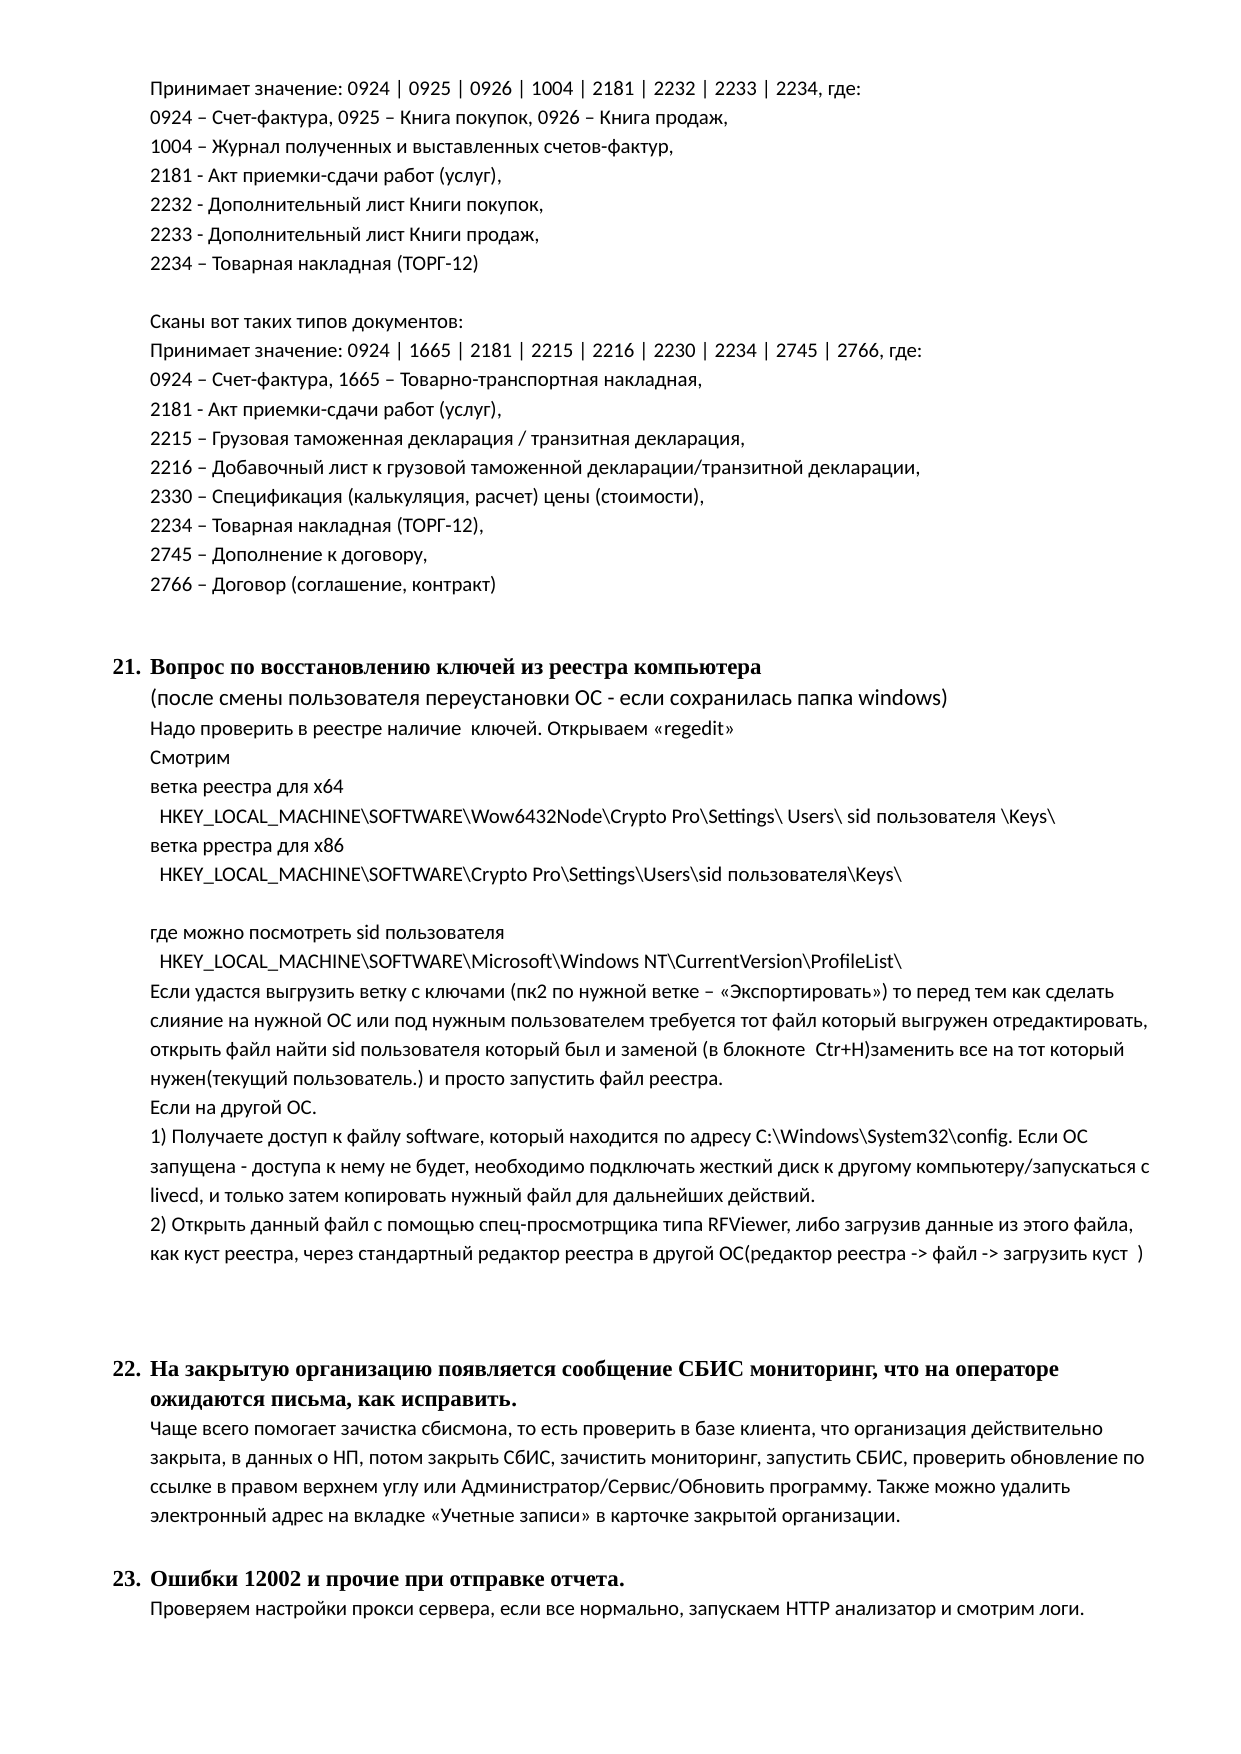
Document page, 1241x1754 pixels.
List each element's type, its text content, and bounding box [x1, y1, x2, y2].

text HKEY_LOCAL_MACHINE\SOFTWARE\Crypto Pro\Settings\Users\sid пользователя\Keys\ [150, 861, 1165, 887]
list (после смены пользователя переустановки ОС - если сохранилась папка windows) [112, 683, 1165, 711]
text HKEY_LOCAL_MACHINE\SOFTWARE\Microsoft\Windows NT\CurrentVersion\ProfileList\ [150, 949, 1165, 974]
text 1) Получаете доступ к файлу software, который находится по адресу C:\Windows\System32\config. Если ОС запущена - доступа к нему не будет, необходимо подключать жесткий диск к другому компьютеру/запускаться с livecd, и только затем копировать нужный файл для дальнейших действий. [150, 1124, 1165, 1207]
text Принимает значение: 0924 | 0925 | 0926 | 1004 | 2181 | 2232 | 2233 | 2234, где: 0924 – Счет-фактура, 0925 – Книга покупок, 0926 – Книга продаж, 1004 – Журнал полученных и выставленных счетов-фактур, 2181 - Акт приемки-сдачи работ (услуг), 2232 - Дополнительный лист Книги покупок, 2233 - Дополнительный лист Книги продаж, 2234 – Товарная накладная (ТОРГ-12) Сканы вот таких типов документов: Принимает значение: 0924 | 1665 | 2181 | 2215 | 2216 | 2230 | 2234 | 2745 | 2766, где: 0924 – Счет-фактура, 1665 – Товарно-транспортная накладная, 2181 - Акт приемки-сдачи работ (услуг), 2215 – Грузовая таможенная декларация / транзитная декларация, 2216 – Добавочный лист к грузовой таможенной декларации/транзитной декларации, 2330 – Спецификация (калькуляция, расчет) цены (стоимости), 2234 – Товарная накладная (ТОРГ-12), 2745 – Дополнение к договору, 2766 – Договор (соглашение, контракт) [150, 75, 1165, 596]
subtitle На закрытую организацию появляется сообщение СБИС мониторинг, что на операторе ожидаются письма, как исправить. [112, 1355, 1165, 1411]
text ветка реестра для x64 [150, 774, 1165, 799]
text 2) Открыть данный файл с помощью спец-просмотрщика типа RFViewer, либо загрузив данные из этого файла, как куст реестра, через стандартный редактор реестра в другой ОС(редактор реестра -> файл -> загрузить куст ) [150, 1211, 1165, 1266]
text где можно посмотреть sid пользователя [150, 919, 1165, 945]
text Если на другой ОС. [150, 1094, 1165, 1120]
subtitle Ошибки 12002 и прочие при отправке отчета. [112, 1565, 1165, 1591]
text Смотрим [150, 744, 1165, 770]
text Надо проверить в реестре наличие ключей. Открываем «regedit» [150, 715, 1165, 741]
text HKEY_LOCAL_MACHINE\SOFTWARE\Wow6432Node\Crypto Pro\Settings\ Users\ sid пользователя \Keys\ [150, 803, 1165, 828]
subtitle Вопрос по восстановлению ключей из реестра компьютера [112, 653, 1165, 679]
text Чаще всего помогает зачистка сбисмона, то есть проверить в базе клиента, что организация действительно закрыта, в данных о НП, потом закрыть СбИС, зачистить мониторинг, запустить СБИС, проверить обновление по ссылке в правом верхнем углу или Администратор/Сервис/Обновить программу. Также можно удалить электронный адрес на вкладке «Учетные записи» в карточке закрытой организации. [150, 1415, 1165, 1528]
text ветка ррестра для x86 [150, 832, 1165, 857]
text Проверяем настройки прокси сервера, если все нормально, запускаем HTTP анализатор и смотрим логи. [150, 1595, 1165, 1620]
text Если удастся выгрузить ветку с ключами (пк2 по нужной ветке – «Экспортировать») то перед тем как сделать слияние на нужной ОС или под нужным пользователем требуется тот файл который выгружен отредактировать, открыть файл найти sid пользователя который был и заменой (в блокноте Ctr+H)заменить все на тот который нужен(текущий пользователь.) и просто запустить файл реестра. [150, 978, 1165, 1091]
